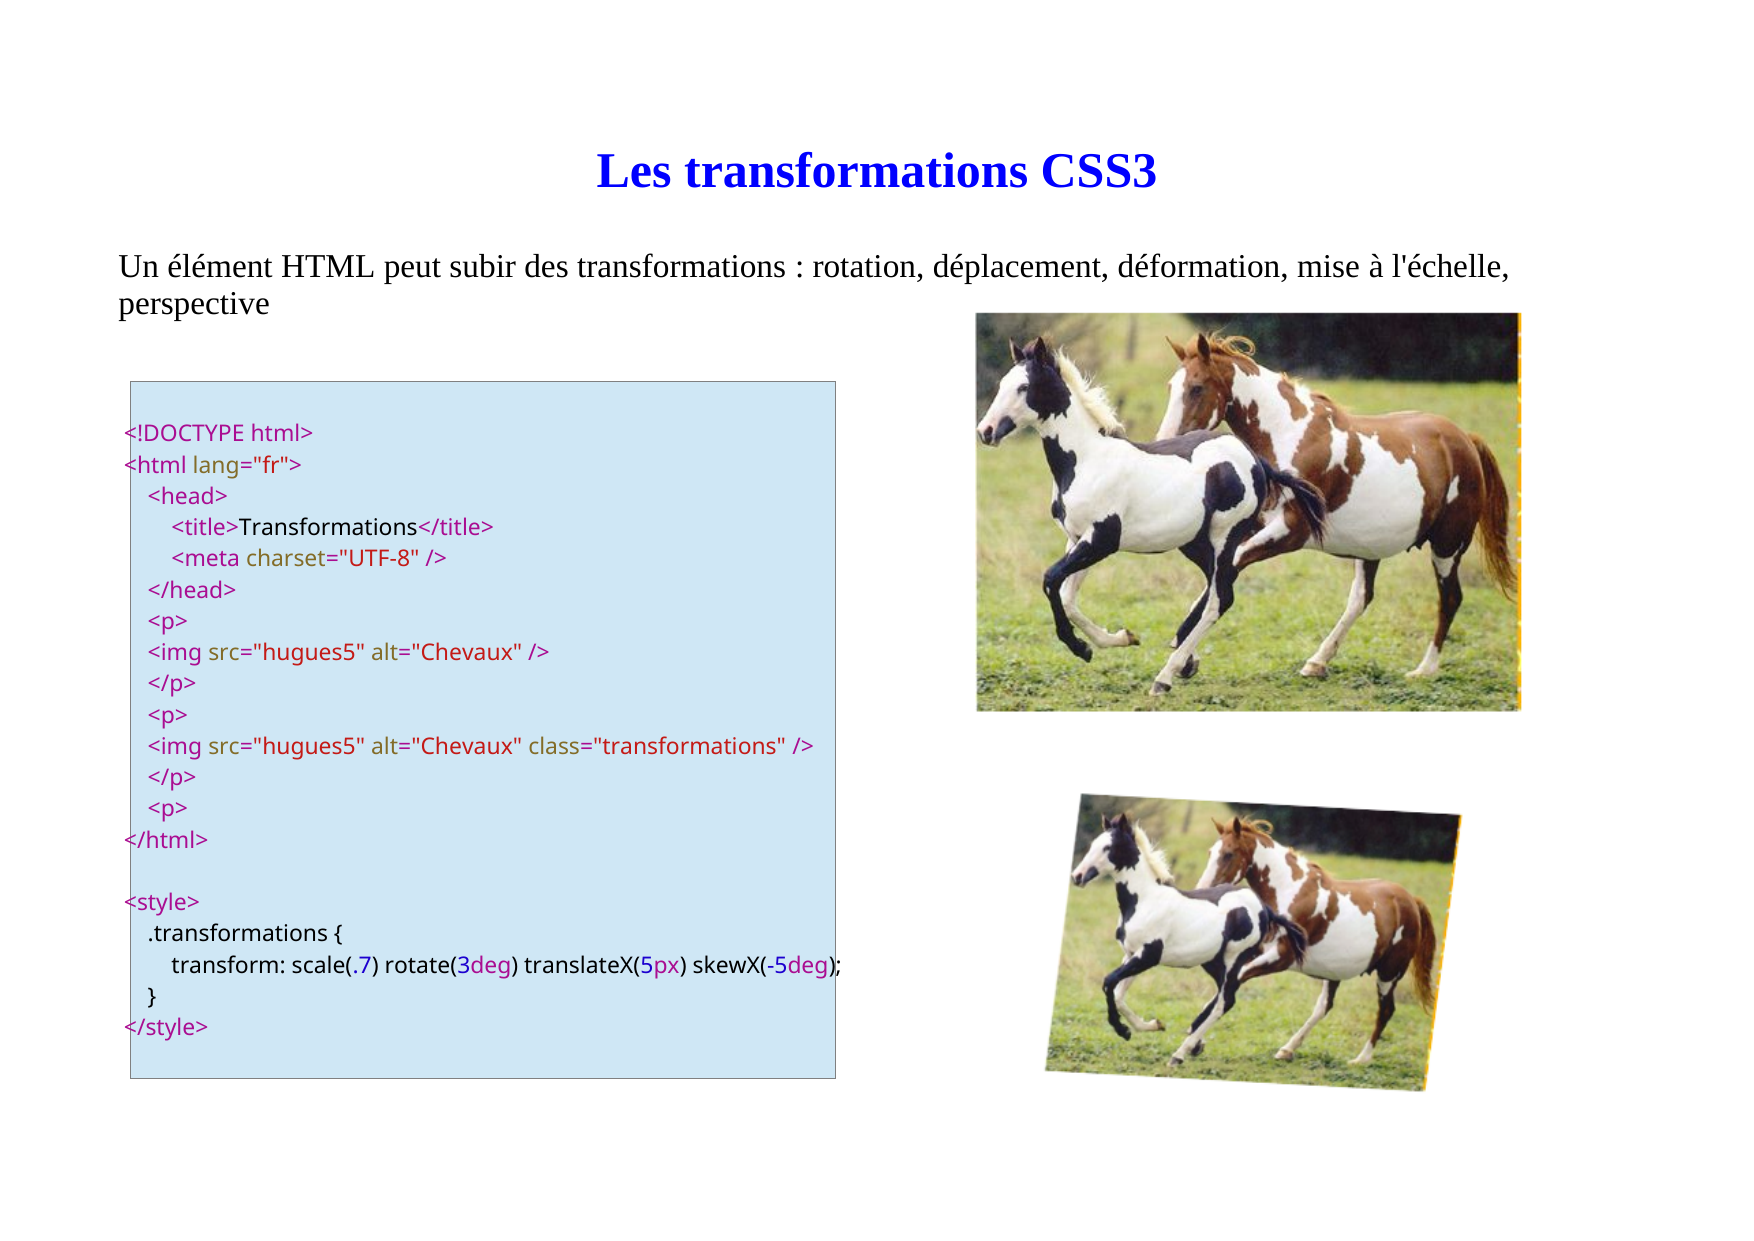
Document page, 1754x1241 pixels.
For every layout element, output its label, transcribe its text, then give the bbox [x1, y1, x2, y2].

subtitle Les transformations CSS3 [118, 143, 1636, 198]
picture [966, 293, 1531, 1106]
text Un élément HTML peut subir des transformations : rotation, déplacement, déformation, mise à l'échelle, perspective [118, 248, 1636, 322]
